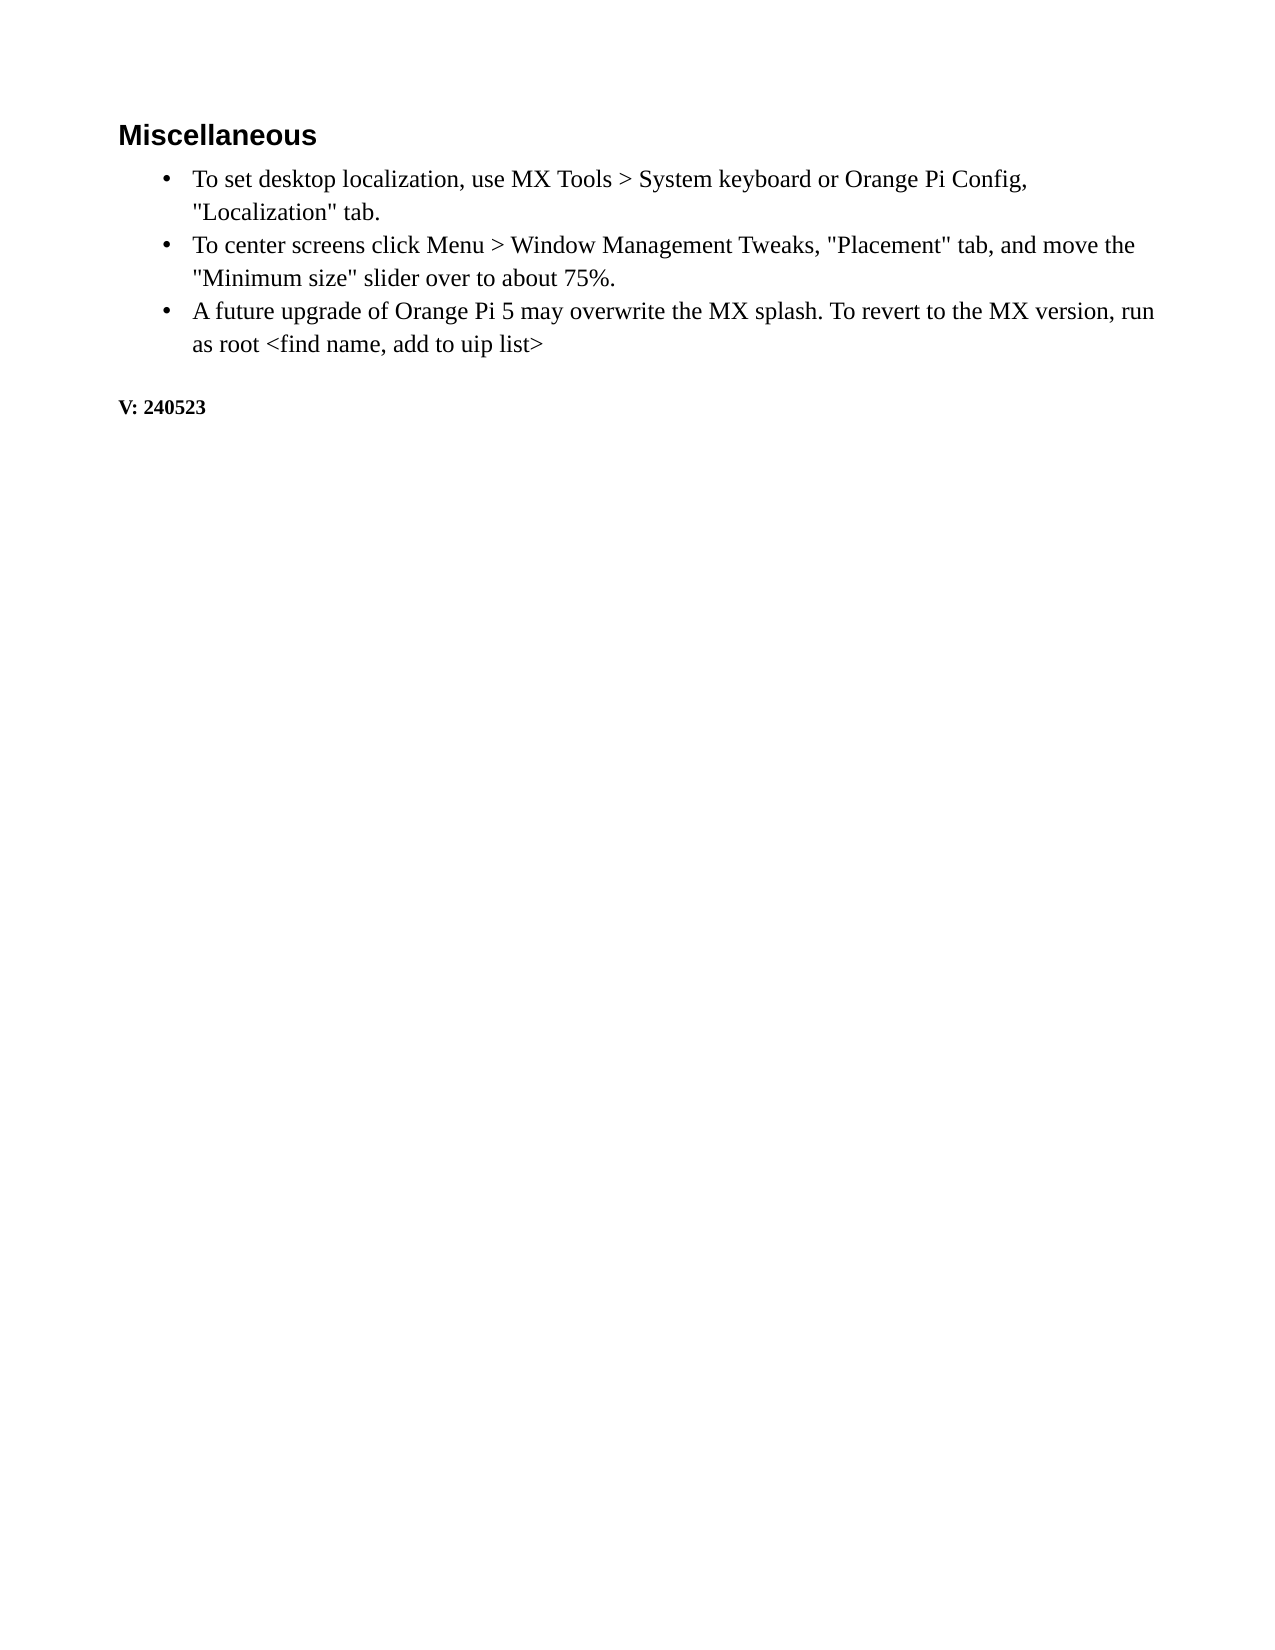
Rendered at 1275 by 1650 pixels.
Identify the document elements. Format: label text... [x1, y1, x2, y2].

list To set desktop localization, use MX Tools > System keyboard or Orange Pi Config, "Localization" tab. [162, 164, 1157, 226]
list To center screens click Menu > Window Management Tweaks, "Placement" tab, and move the "Minimum size" slider over to about 75%. [162, 230, 1157, 292]
subtitle Miscellaneous [118, 118, 1157, 152]
list A future upgrade of Orange Pi 5 may overwrite the MX splash. To revert to the MX version, run as root <find name, add to uip list> [162, 296, 1157, 358]
text V: 240523 [118, 395, 1157, 419]
